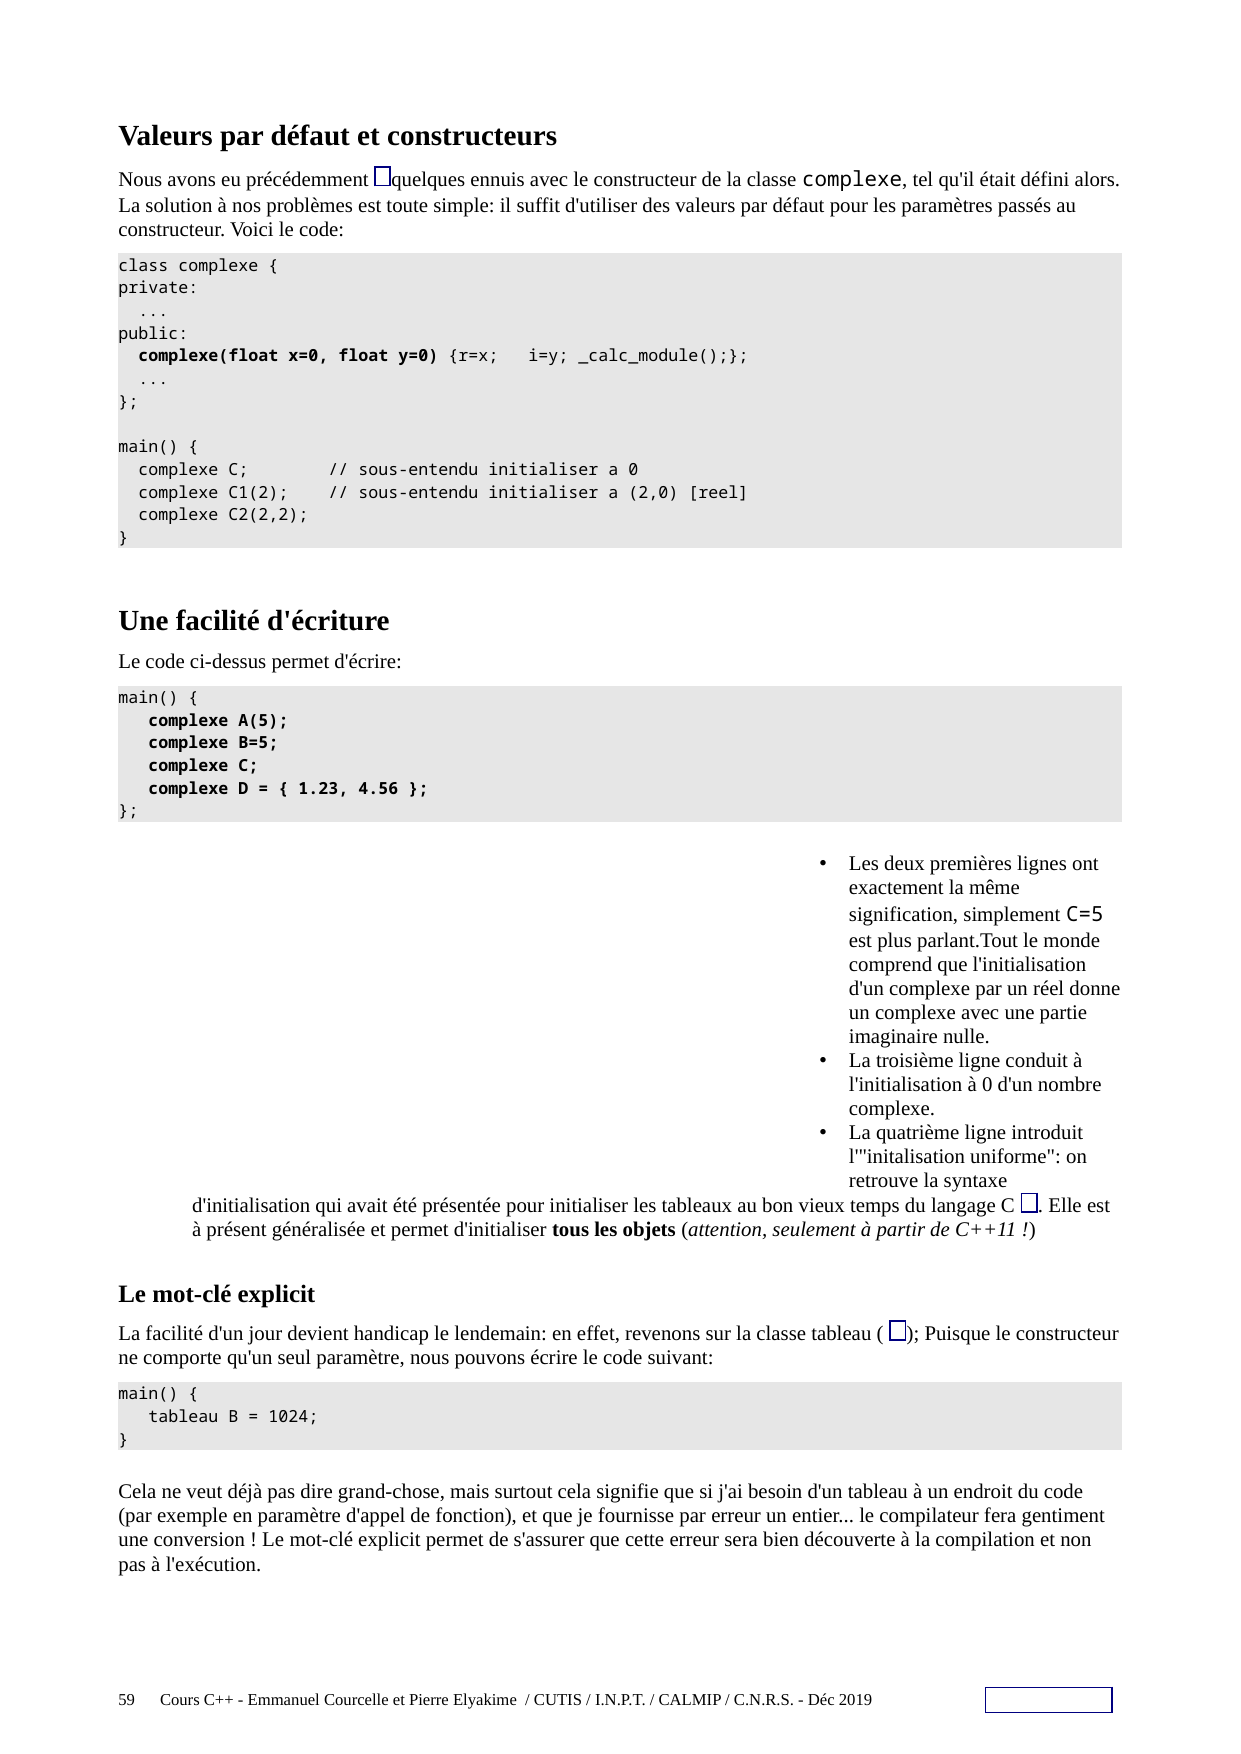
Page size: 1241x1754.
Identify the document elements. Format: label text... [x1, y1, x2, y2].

text public: [118, 321, 1122, 344]
text Cela ne veut déjà pas dire grand-chose, mais surtout cela signifie que si j'ai besoin d'un tableau à un endroit du code (par exemple en paramètre d'appel de fonction), et que je fournisse par erreur un entier... le compilateur fera gentiment une conversion ! Le mot-clé explicit permet de s'assurer que cette erreur sera bien découverte à la compilation et non pas à l'exécution. [118, 1479, 1122, 1576]
text class complexe { [118, 253, 1122, 276]
text tableau B = 1024; [118, 1404, 1122, 1427]
text }; [118, 799, 1122, 822]
text Nous avons eu précédemment quelques ennuis avec le constructeur de la classe complexe, tel qu'il était défini alors. La solution à nos problèmes est toute simple: il suffit d'utiliser des valeurs par défaut pour les paramètres passés au constructeur. Voici le code: [118, 164, 1122, 241]
text complexe C2(2,2); [118, 503, 1122, 526]
text ... [118, 367, 1122, 389]
subtitle Le mot-clé explicit [118, 1279, 1122, 1308]
list Les deux premières lignes ont exactement la même signification, simplement C=5 est plus parlant.Tout le monde comprend que l'initialisation d'un complexe par un réel donne un complexe avec une partie imaginaire nulle. [162, 851, 1122, 1048]
text La facilité d'un jour devient handicap le lendemain: en effet, revenons sur la classe tableau ( ); Puisque le constructeur ne comporte qu'un seul paramètre, nous pouvons écrire le code suivant: [118, 1320, 1122, 1369]
text complexe C; [118, 754, 1122, 776]
subtitle Une facilité d'écriture [118, 603, 1122, 636]
text complexe(float x=0, float y=0) {r=x; i=y; _calc_module();}; [118, 344, 1122, 367]
list La quatrième ligne introduit l'"initalisation uniforme": on retrouve la syntaxe d'initialisation qui avait été présentée pour initialiser les tableaux au bon vieux temps du langage C . Elle est à présent généralisée et permet d'initialiser tous les objets (attention, seulement à partir de C++11 !) [162, 1120, 1122, 1241]
text complexe A(5); [118, 708, 1122, 731]
text complexe C; // sous-entendu initialiser a 0 [118, 458, 1122, 480]
list La troisième ligne conduit à l'initialisation à 0 d'un nombre complexe. [162, 1048, 1122, 1120]
text main() { [118, 686, 1122, 708]
text main() { [118, 435, 1122, 458]
text main() { [118, 1382, 1122, 1404]
text } [118, 1427, 1122, 1450]
text complexe C1(2); // sous-entendu initialiser a (2,0) [reel] [118, 480, 1122, 503]
text private: [118, 276, 1122, 299]
text complexe D = { 1.23, 4.56 }; [118, 776, 1122, 799]
text ... [118, 299, 1122, 321]
subtitle Valeurs par défaut et constructeurs [118, 118, 1122, 152]
text complexe B=5; [118, 731, 1122, 754]
text Le code ci-dessus permet d'écrire: [118, 649, 1122, 673]
text } [118, 526, 1122, 548]
text }; [118, 389, 1122, 412]
